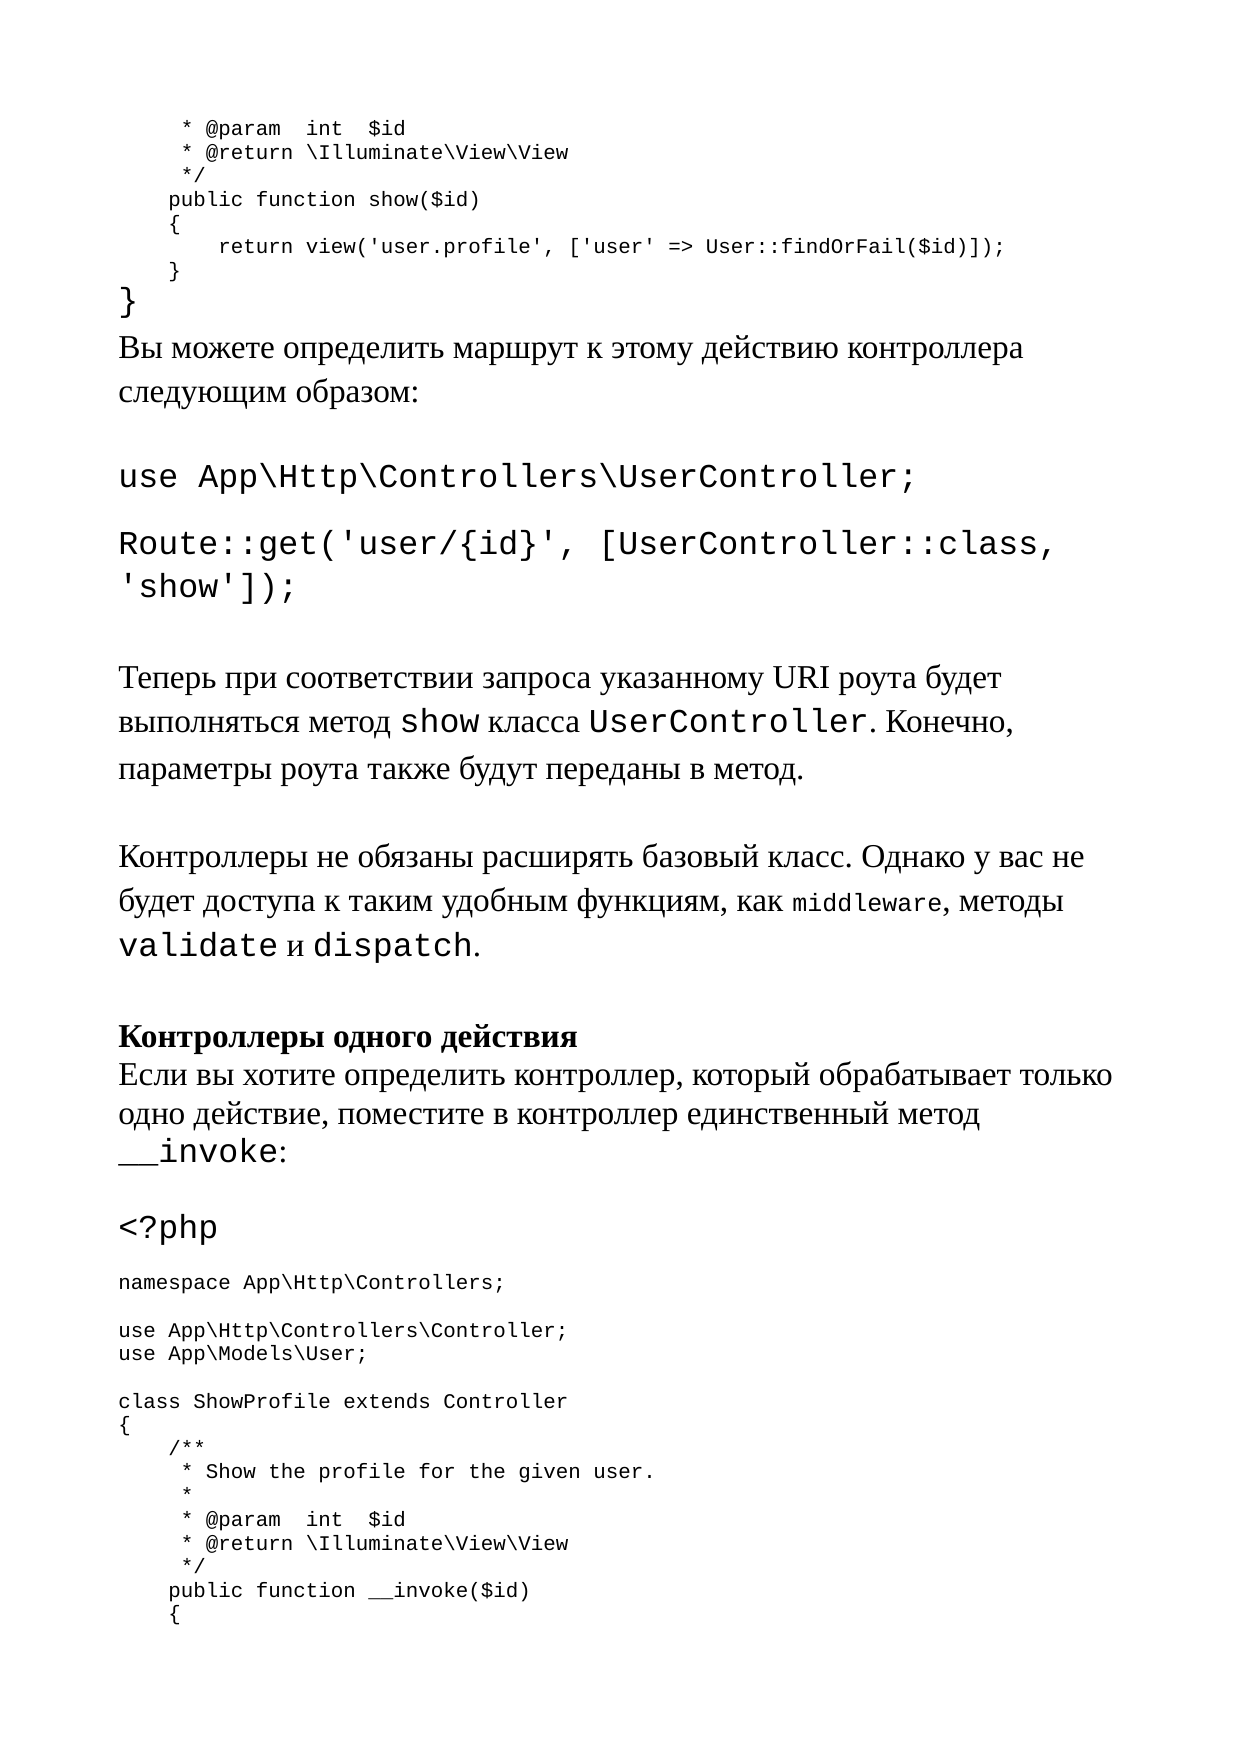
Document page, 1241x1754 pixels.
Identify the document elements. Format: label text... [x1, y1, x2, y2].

text */ [118, 1556, 1122, 1580]
text } [118, 260, 1122, 284]
text /** [118, 1438, 1122, 1462]
text class ShowProfile extends Controller [118, 1391, 1122, 1414]
text Теперь при соответствии запроса указанному URI роута будет выполняться метод show класса UserController. Конечно, параметры роута также будут переданы в метод. Контроллеры не обязаны расширять базовый класс. Однако у вас не будет доступа к таким удобным функциям, как middleware, методы validate и dispatch. [118, 613, 1122, 966]
text * @param int $id [118, 1509, 1122, 1532]
text * @return \Illuminate\View\View [118, 142, 1122, 165]
text */ [118, 165, 1122, 189]
text <?php [118, 1211, 1122, 1249]
text public function show($id) [118, 189, 1122, 213]
text { [118, 1603, 1122, 1627]
text * Show the profile for the given user. [118, 1462, 1122, 1485]
text use App\Models\User; [118, 1343, 1122, 1367]
text { [118, 213, 1122, 236]
text namespace App\Http\Controllers; [118, 1272, 1122, 1296]
text } Вы можете определить маршрут к этому действию контроллера следующим образом: use App\Http\Controllers\UserController; [118, 284, 1122, 497]
text { [118, 1414, 1122, 1438]
text public function __invoke($id) [118, 1580, 1122, 1603]
text return view('user.profile', ['user' => User::findOrFail($id)]); [118, 236, 1122, 260]
text Если вы хотите определить контроллер, который обрабатывает только одно действие, поместите в контроллер единственный метод __invoke: [118, 1055, 1122, 1173]
text use App\Http\Controllers\Controller; [118, 1320, 1122, 1343]
text * @return \Illuminate\View\View [118, 1532, 1122, 1556]
text * @param int $id [118, 118, 1122, 142]
subtitle Контроллеры одного действия [118, 1016, 1122, 1055]
text * [118, 1485, 1122, 1509]
text Route::get('user/{id}', [UserController::class, 'show']); [118, 526, 1122, 608]
